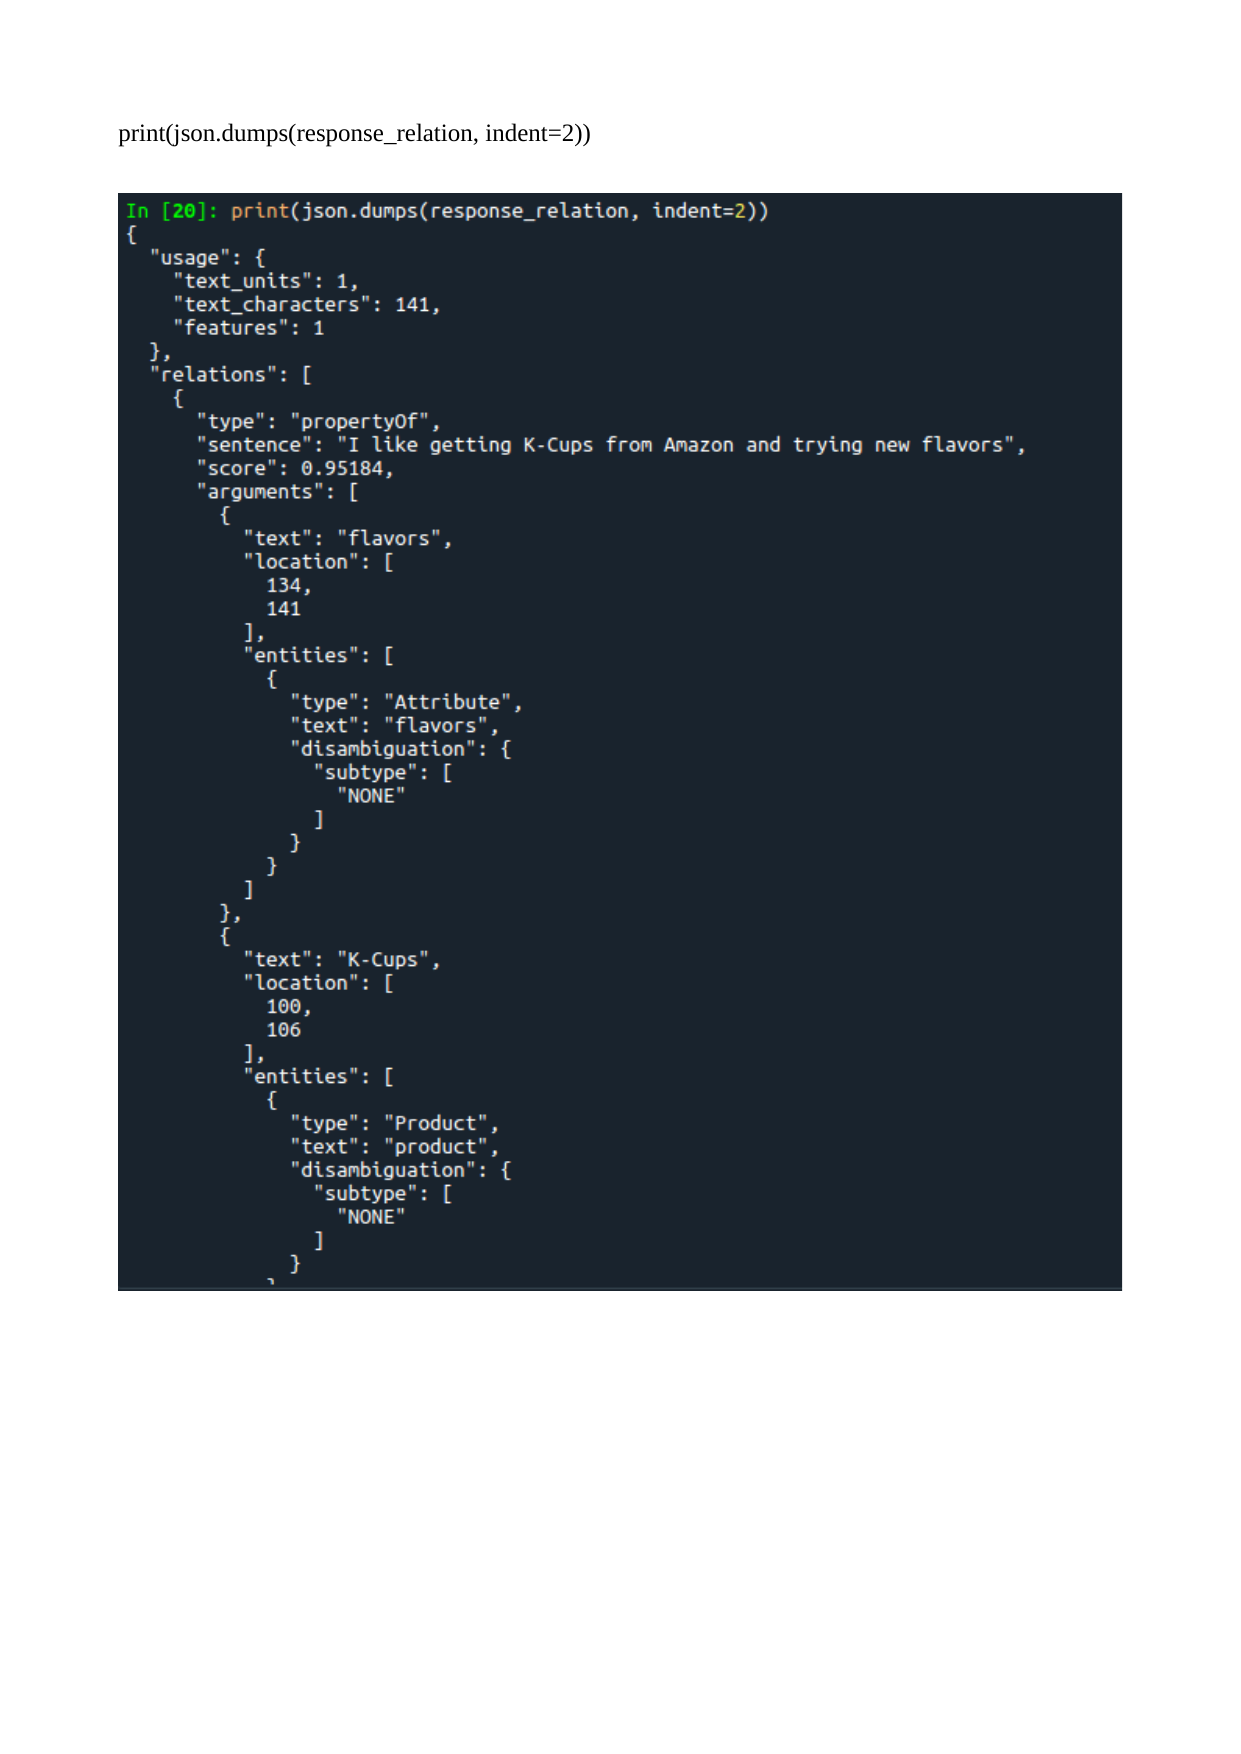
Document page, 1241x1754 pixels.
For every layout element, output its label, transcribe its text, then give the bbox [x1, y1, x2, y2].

text print(json.dumps(response_relation, indent=2)) [118, 118, 1122, 147]
picture [118, 193, 1123, 1291]
